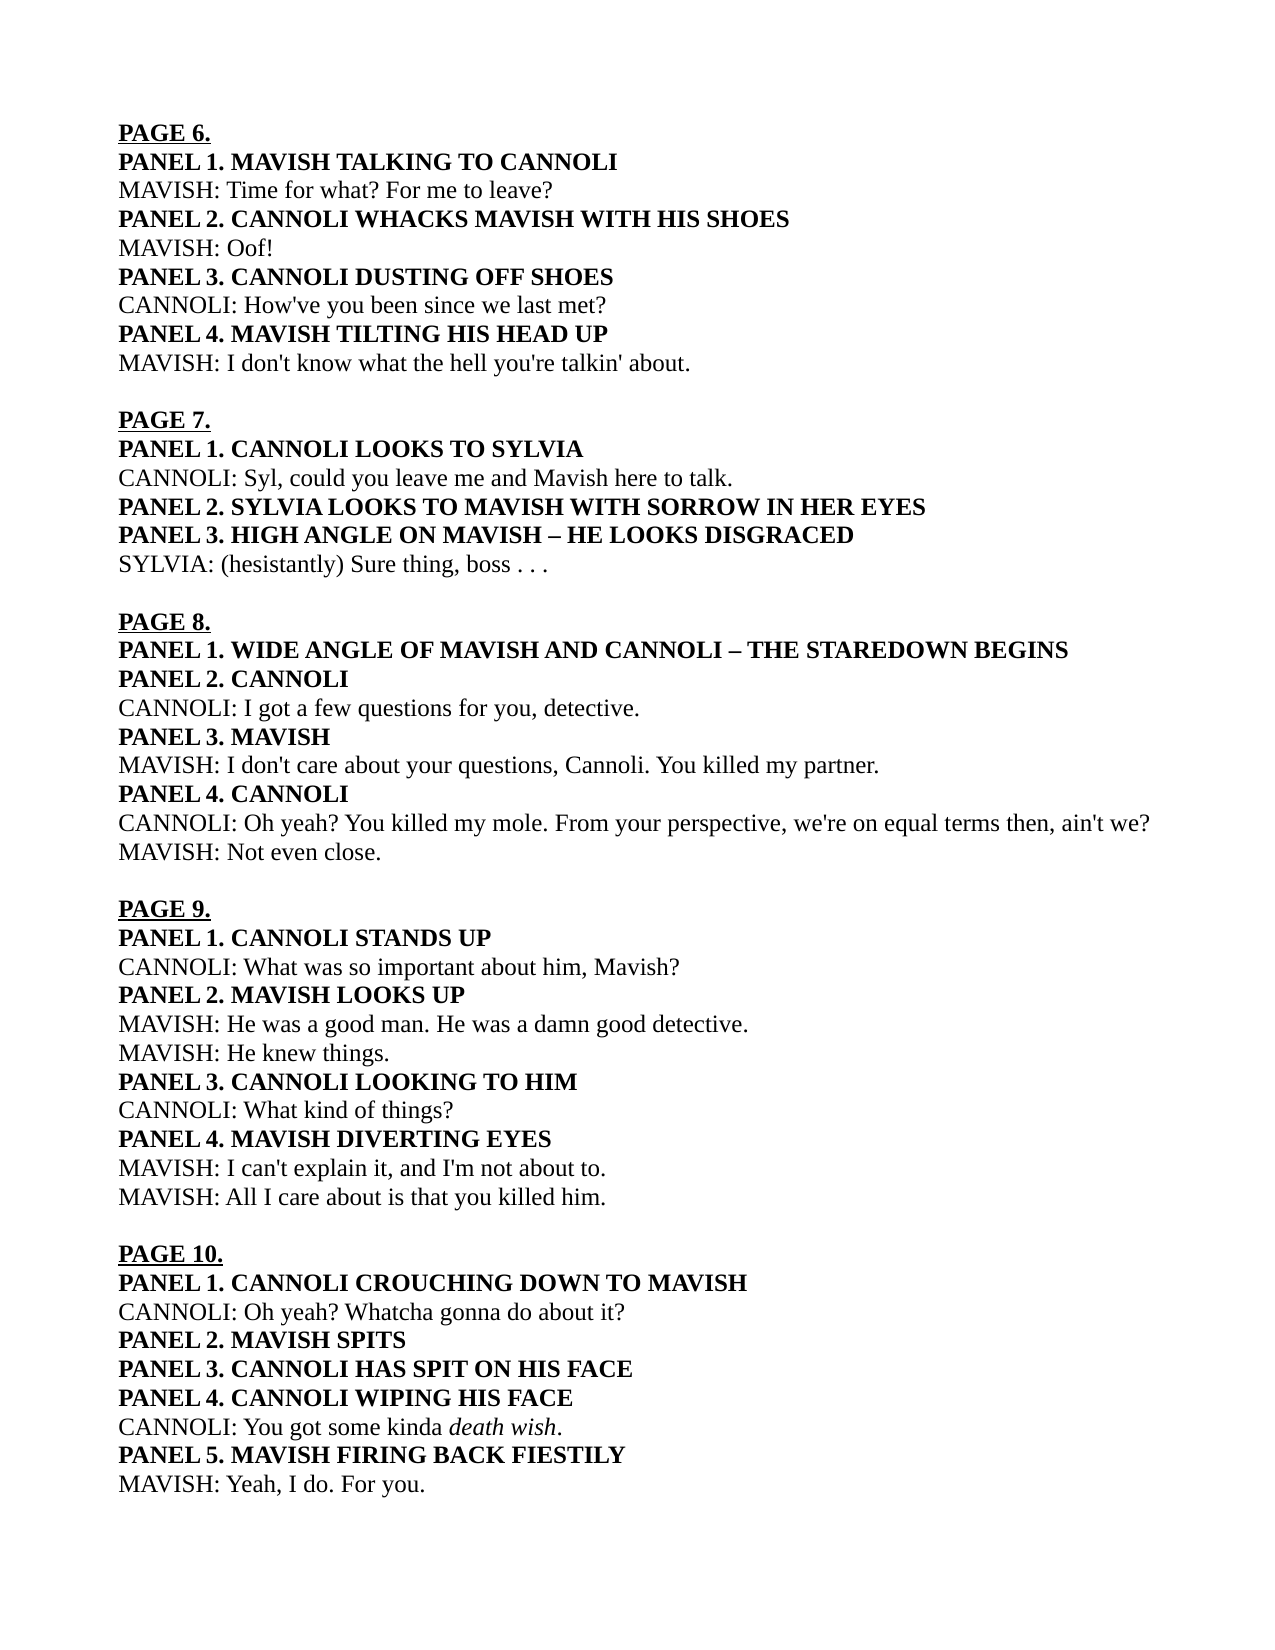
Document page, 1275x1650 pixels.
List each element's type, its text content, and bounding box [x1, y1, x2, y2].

text CANNOLI: What kind of things? [118, 1096, 1157, 1124]
text PANEL 2. CANNOLI [118, 664, 1157, 693]
text PAGE 6. [118, 118, 1157, 147]
text PANEL 2. MAVISH LOOKS UP [118, 981, 1157, 1009]
text PANEL 1. MAVISH TALKING TO CANNOLI [118, 147, 1157, 176]
text PANEL 3. CANNOLI DUSTING OFF SHOES [118, 262, 1157, 291]
text PAGE 10. [118, 1239, 1157, 1268]
text PANEL 4. MAVISH DIVERTING EYES [118, 1124, 1157, 1153]
text MAVISH: All I care about is that you killed him. [118, 1182, 1157, 1211]
text PANEL 1. CANNOLI LOOKS TO SYLVIA [118, 434, 1157, 463]
text PANEL 3. CANNOLI HAS SPIT ON HIS FACE [118, 1354, 1157, 1383]
text PANEL 5. MAVISH FIRING BACK FIESTILY [118, 1441, 1157, 1469]
text CANNOLI: How've you been since we last met? [118, 291, 1157, 319]
text PANEL 2. MAVISH SPITS [118, 1326, 1157, 1354]
text PANEL 3. CANNOLI LOOKING TO HIM [118, 1067, 1157, 1096]
text PAGE 8. [118, 607, 1157, 636]
text PANEL 3. HIGH ANGLE ON MAVISH – HE LOOKS DISGRACED [118, 521, 1157, 549]
text CANNOLI: What was so important about him, Mavish? [118, 952, 1157, 981]
text PANEL 1. CANNOLI CROUCHING DOWN TO MAVISH [118, 1268, 1157, 1297]
text PANEL 1. WIDE ANGLE OF MAVISH AND CANNOLI – THE STAREDOWN BEGINS [118, 636, 1157, 664]
text PANEL 4. CANNOLI WIPING HIS FACE [118, 1383, 1157, 1412]
text PANEL 4. CANNOLI [118, 779, 1157, 808]
text MAVISH: He knew things. [118, 1038, 1157, 1067]
text CANNOLI: Oh yeah? You killed my mole. From your perspective, we're on equal terms then, ain't we? [118, 808, 1157, 837]
text MAVISH: I don't care about your questions, Cannoli. You killed my partner. [118, 751, 1157, 779]
text CANNOLI: You got some kinda death wish. [118, 1412, 1157, 1441]
text PANEL 2. CANNOLI WHACKS MAVISH WITH HIS SHOES [118, 204, 1157, 233]
text MAVISH: He was a good man. He was a damn good detective. [118, 1009, 1157, 1038]
text MAVISH: Oof! [118, 233, 1157, 262]
text PANEL 2. SYLVIA LOOKS TO MAVISH WITH SORROW IN HER EYES [118, 492, 1157, 521]
text CANNOLI: I got a few questions for you, detective. [118, 693, 1157, 722]
text MAVISH: I don't know what the hell you're talkin' about. [118, 348, 1157, 377]
text PANEL 3. MAVISH [118, 722, 1157, 751]
text MAVISH: Yeah, I do. For you. [118, 1469, 1157, 1498]
text MAVISH: Time for what? For me to leave? [118, 176, 1157, 204]
text PAGE 9. [118, 894, 1157, 923]
text PANEL 4. MAVISH TILTING HIS HEAD UP [118, 319, 1157, 348]
text CANNOLI: Oh yeah? Whatcha gonna do about it? [118, 1297, 1157, 1326]
text CANNOLI: Syl, could you leave me and Mavish here to talk. [118, 463, 1157, 492]
text PAGE 7. [118, 406, 1157, 434]
text PANEL 1. CANNOLI STANDS UP [118, 923, 1157, 952]
text MAVISH: Not even close. [118, 837, 1157, 866]
text MAVISH: I can't explain it, and I'm not about to. [118, 1153, 1157, 1182]
text SYLVIA: (hesistantly) Sure thing, boss . . . [118, 549, 1157, 578]
